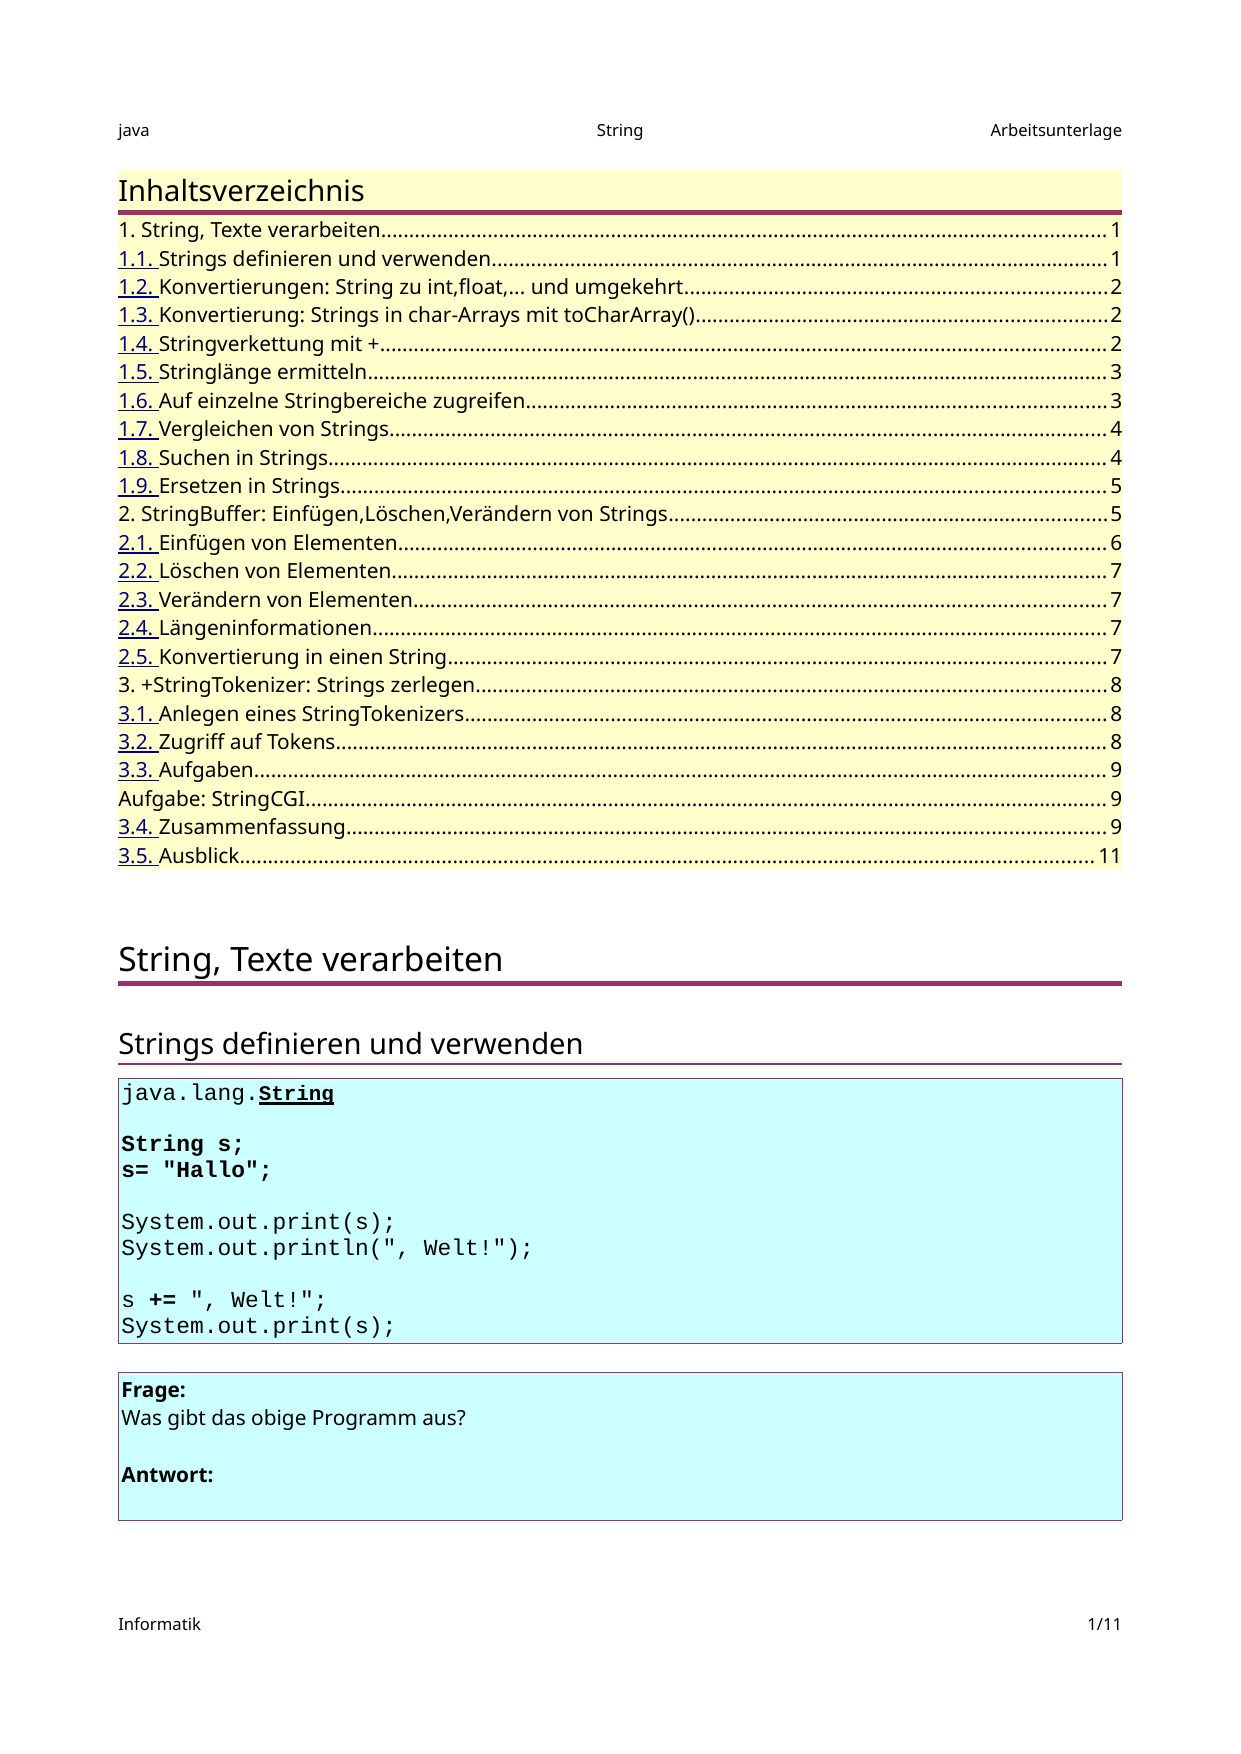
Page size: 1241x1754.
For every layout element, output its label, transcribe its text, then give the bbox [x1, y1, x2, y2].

text 2.2. Löschen von Elementen 7 [118, 556, 1122, 585]
text 1.3. Konvertierung: Strings in char-Arrays mit toCharArray() 2 [118, 301, 1122, 329]
text 2.4. Längeninformationen 7 [118, 613, 1122, 642]
subtitle Inhaltsverzeichnis [118, 170, 1122, 210]
text String s; s= "Hallo"; System.out.print(s); System.out.println(", Welt!"); [119, 1130, 1122, 1259]
text 3.1. Anlegen eines StringTokenizers 8 [118, 699, 1122, 727]
text 2.5. Konvertierung in einen String 7 [118, 642, 1122, 670]
text 1.9. Ersetzen in Strings 5 [118, 471, 1122, 499]
subtitle String, Texte verarbeiten [118, 935, 1122, 981]
text 1. String, Texte verarbeiten 1 [118, 215, 1122, 244]
text Was gibt das obige Programm aus? [119, 1400, 1122, 1429]
text 2. StringBuffer: Einfügen,Löschen,Verändern von Strings 5 [118, 499, 1122, 528]
text 1.5. Stringlänge ermitteln 3 [118, 357, 1122, 386]
text 3.3. Aufgaben 9 [118, 756, 1122, 784]
text 1.8. Suchen in Strings 4 [118, 443, 1122, 471]
text 1.7. Vergleichen von Strings 4 [118, 414, 1122, 443]
text 3. +StringTokenizer: Strings zerlegen 8 [118, 670, 1122, 699]
text 1.1. Strings definieren und verwenden 1 [118, 244, 1122, 272]
text 2.1. Einfügen von Elementen 6 [118, 528, 1122, 556]
text Aufgabe: StringCGI 9 [118, 784, 1122, 812]
text 3.4. Zusammenfassung 9 [118, 812, 1122, 841]
text Antwort: [119, 1457, 1122, 1486]
text 1.2. Konvertierungen: String zu int,float,... und umgekehrt 2 [118, 272, 1122, 301]
text 1.6. Auf einzelne Stringbereiche zugreifen 3 [118, 386, 1122, 414]
text 3.5. Ausblick 11 [118, 841, 1122, 869]
text java.lang.String [119, 1079, 1122, 1104]
subtitle Strings definieren und verwenden [118, 1024, 1122, 1063]
text 2.3. Verändern von Elementen 7 [118, 585, 1122, 613]
text Frage: [119, 1373, 1122, 1400]
text s += ", Welt!"; System.out.print(s); [119, 1285, 1122, 1343]
text 1.4. Stringverkettung mit + 2 [118, 329, 1122, 357]
text 3.2. Zugriff auf Tokens 8 [118, 727, 1122, 756]
